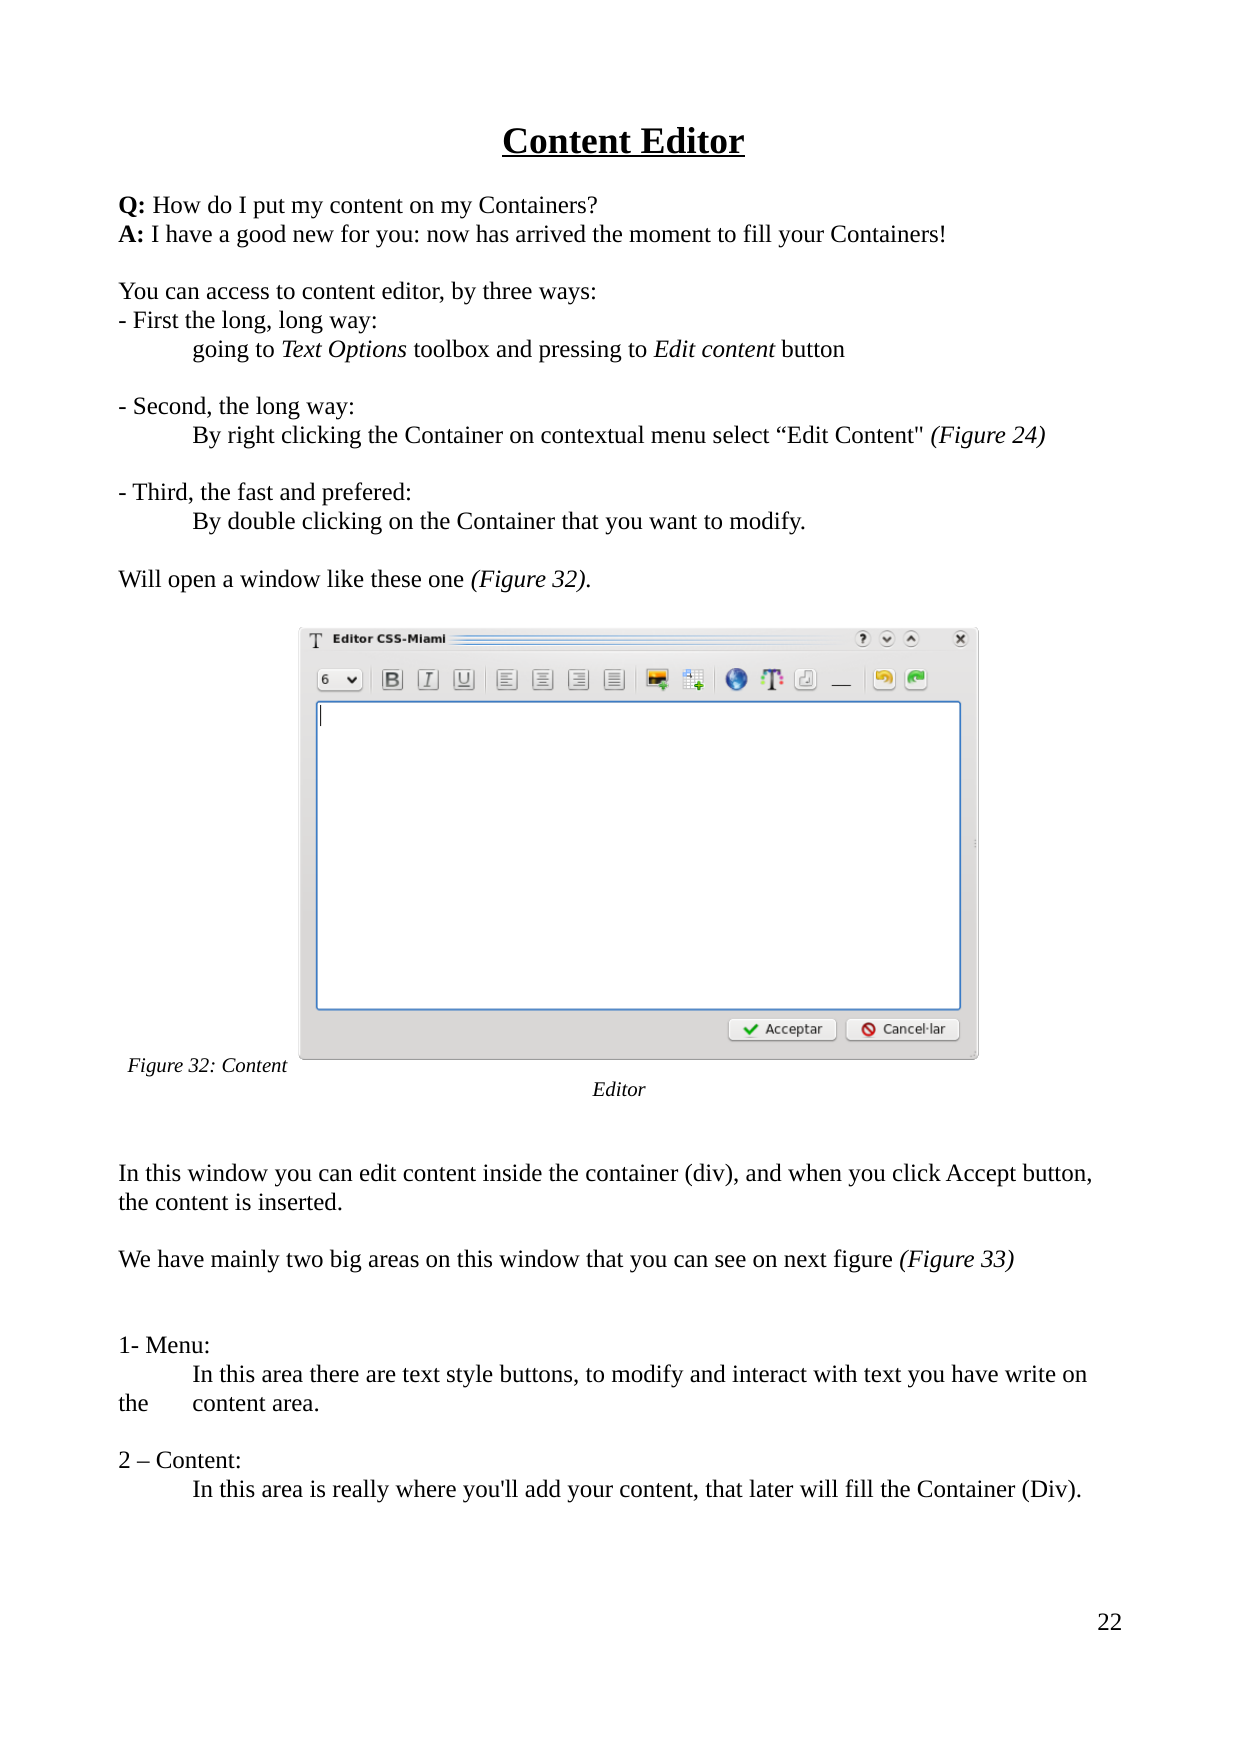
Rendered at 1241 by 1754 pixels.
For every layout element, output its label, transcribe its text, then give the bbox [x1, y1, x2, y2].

text By right clicking the Container on contextual menu select “Edit Content" (Figure 24) [118, 420, 1122, 449]
text Figure 32: Content Editor [118, 1052, 1122, 1101]
text - Third, the fast and prefered: [118, 477, 1122, 506]
text In this area there are text style buttons, to modify and interact with text you have write on the content area. [118, 1359, 1122, 1417]
text We have mainly two big areas on this window that you can see on next figure (Figure 33) [118, 1244, 1122, 1273]
text Content Editor [118, 118, 1122, 161]
text going to Text Options toolbox and pressing to Edit content button [118, 334, 1122, 362]
text 2 – Content: [118, 1446, 1122, 1474]
text - Second, the long way: [118, 391, 1122, 420]
text You can access to content editor, by three ways: [118, 247, 1122, 305]
text In this area is really where you'll add your content, that later will fill the Container (Div). [118, 1474, 1122, 1503]
text Will open a window like these one (Figure 32). [118, 564, 1122, 592]
text - First the long, long way: [118, 305, 1122, 334]
picture [298, 627, 979, 1060]
text In this window you can edit content inside the container (div), and when you click Accept button, the content is inserted. [118, 1158, 1122, 1216]
text By double clicking on the Container that you want to modify. [118, 506, 1122, 535]
text 1- Menu: [118, 1331, 1122, 1359]
text Q: How do I put my content on my Containers? A: I have a good new for you: now has arrived the moment to fill your Containers! [118, 190, 1122, 247]
